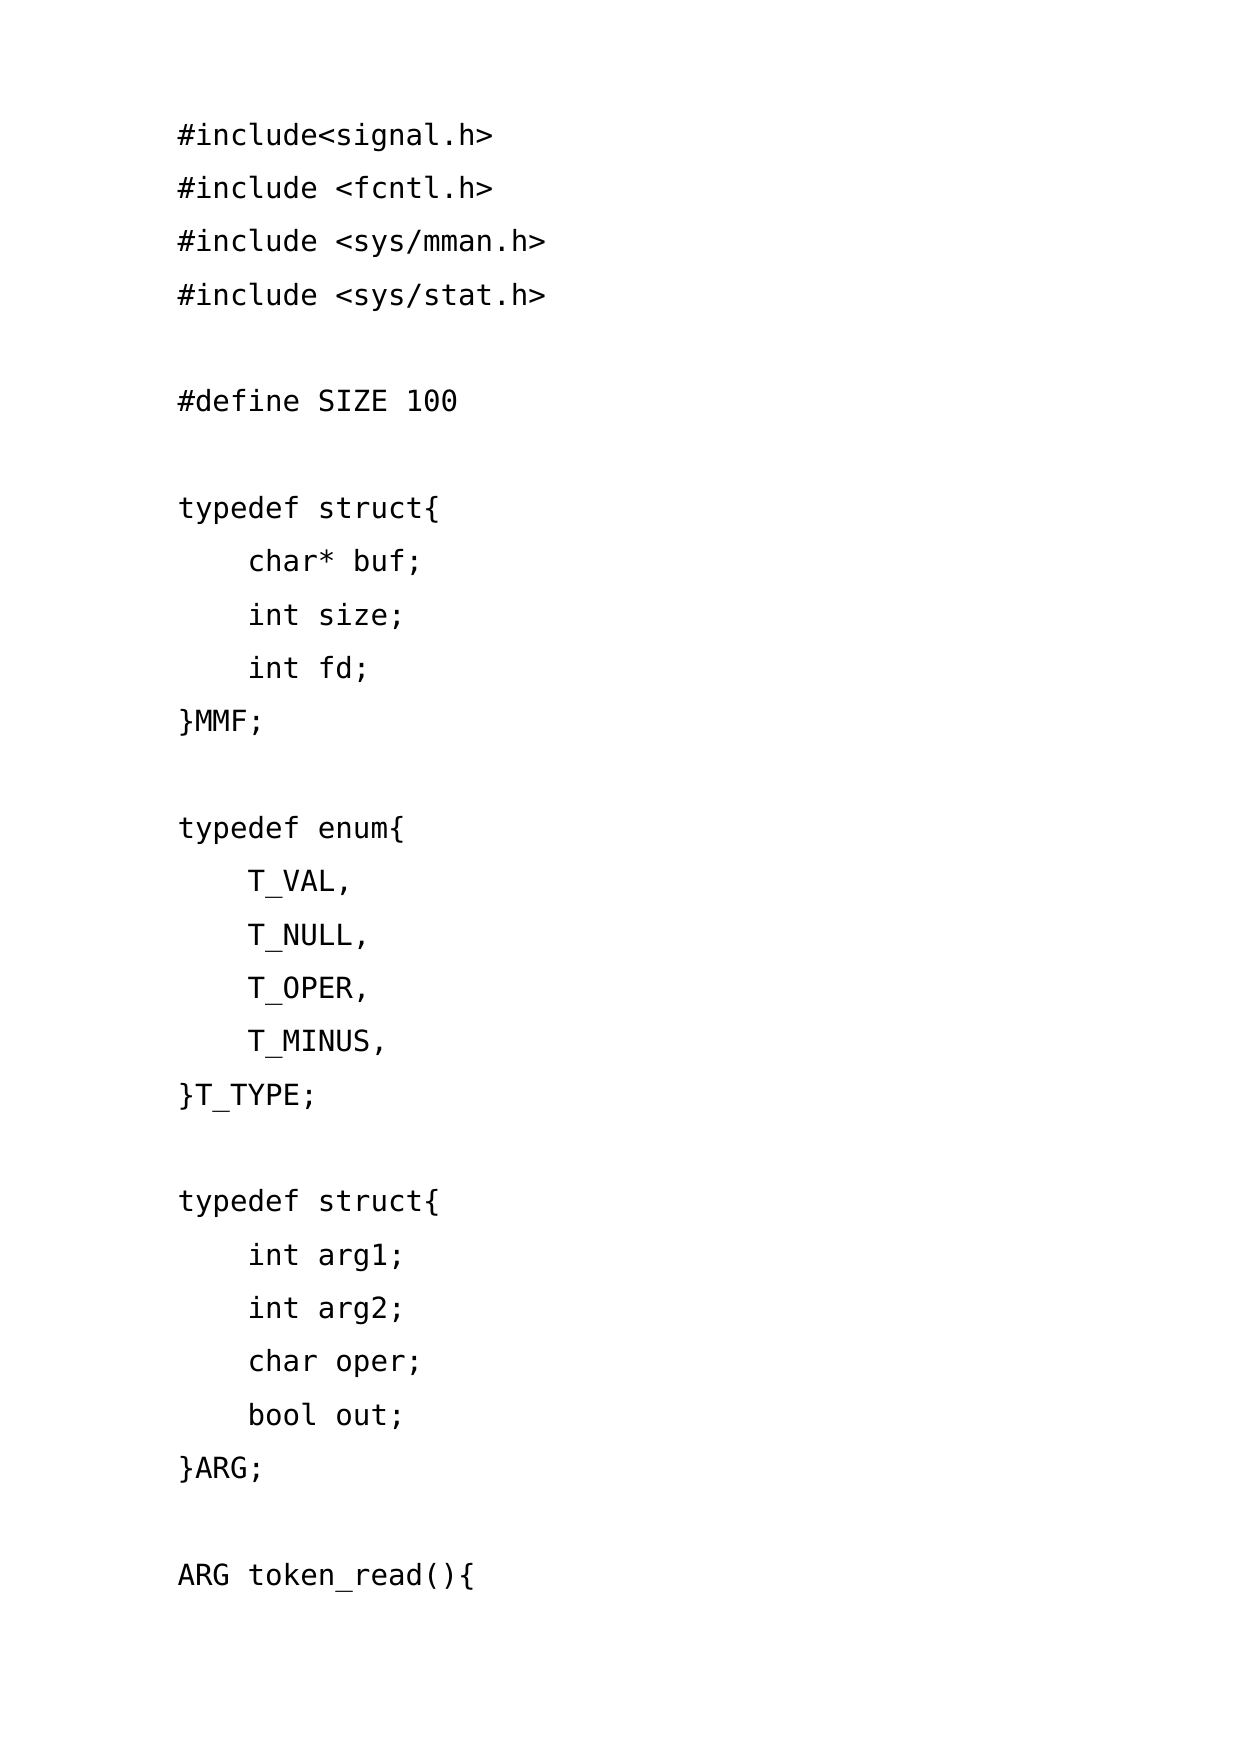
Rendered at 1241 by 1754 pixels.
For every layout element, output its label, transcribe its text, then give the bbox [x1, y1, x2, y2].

text #include <fcntl.h> [177, 171, 1152, 205]
text }ARG; [177, 1451, 1152, 1485]
text char* buf; [177, 545, 1152, 579]
text }MMF; [177, 705, 1152, 739]
text T_MINUS, [177, 1025, 1152, 1059]
text int arg1; [177, 1238, 1152, 1272]
text bool out; [177, 1398, 1152, 1432]
text #include <sys/mman.h> [177, 225, 1152, 259]
text #define SIZE 100 [177, 385, 1152, 419]
text char oper; [177, 1345, 1152, 1379]
text int arg2; [177, 1291, 1152, 1325]
text #include<signal.h> [177, 118, 1152, 152]
text int fd; [177, 651, 1152, 685]
text typedef struct{ [177, 1185, 1152, 1219]
text T_OPER, [177, 971, 1152, 1005]
text T_VAL, [177, 865, 1152, 899]
text }T_TYPE; [177, 1078, 1152, 1112]
text int size; [177, 598, 1152, 632]
text typedef enum{ [177, 811, 1152, 845]
text typedef struct{ [177, 491, 1152, 525]
text T_NULL, [177, 918, 1152, 952]
text ARG token_read(){ [177, 1558, 1152, 1592]
text #include <sys/stat.h> [177, 278, 1152, 312]
